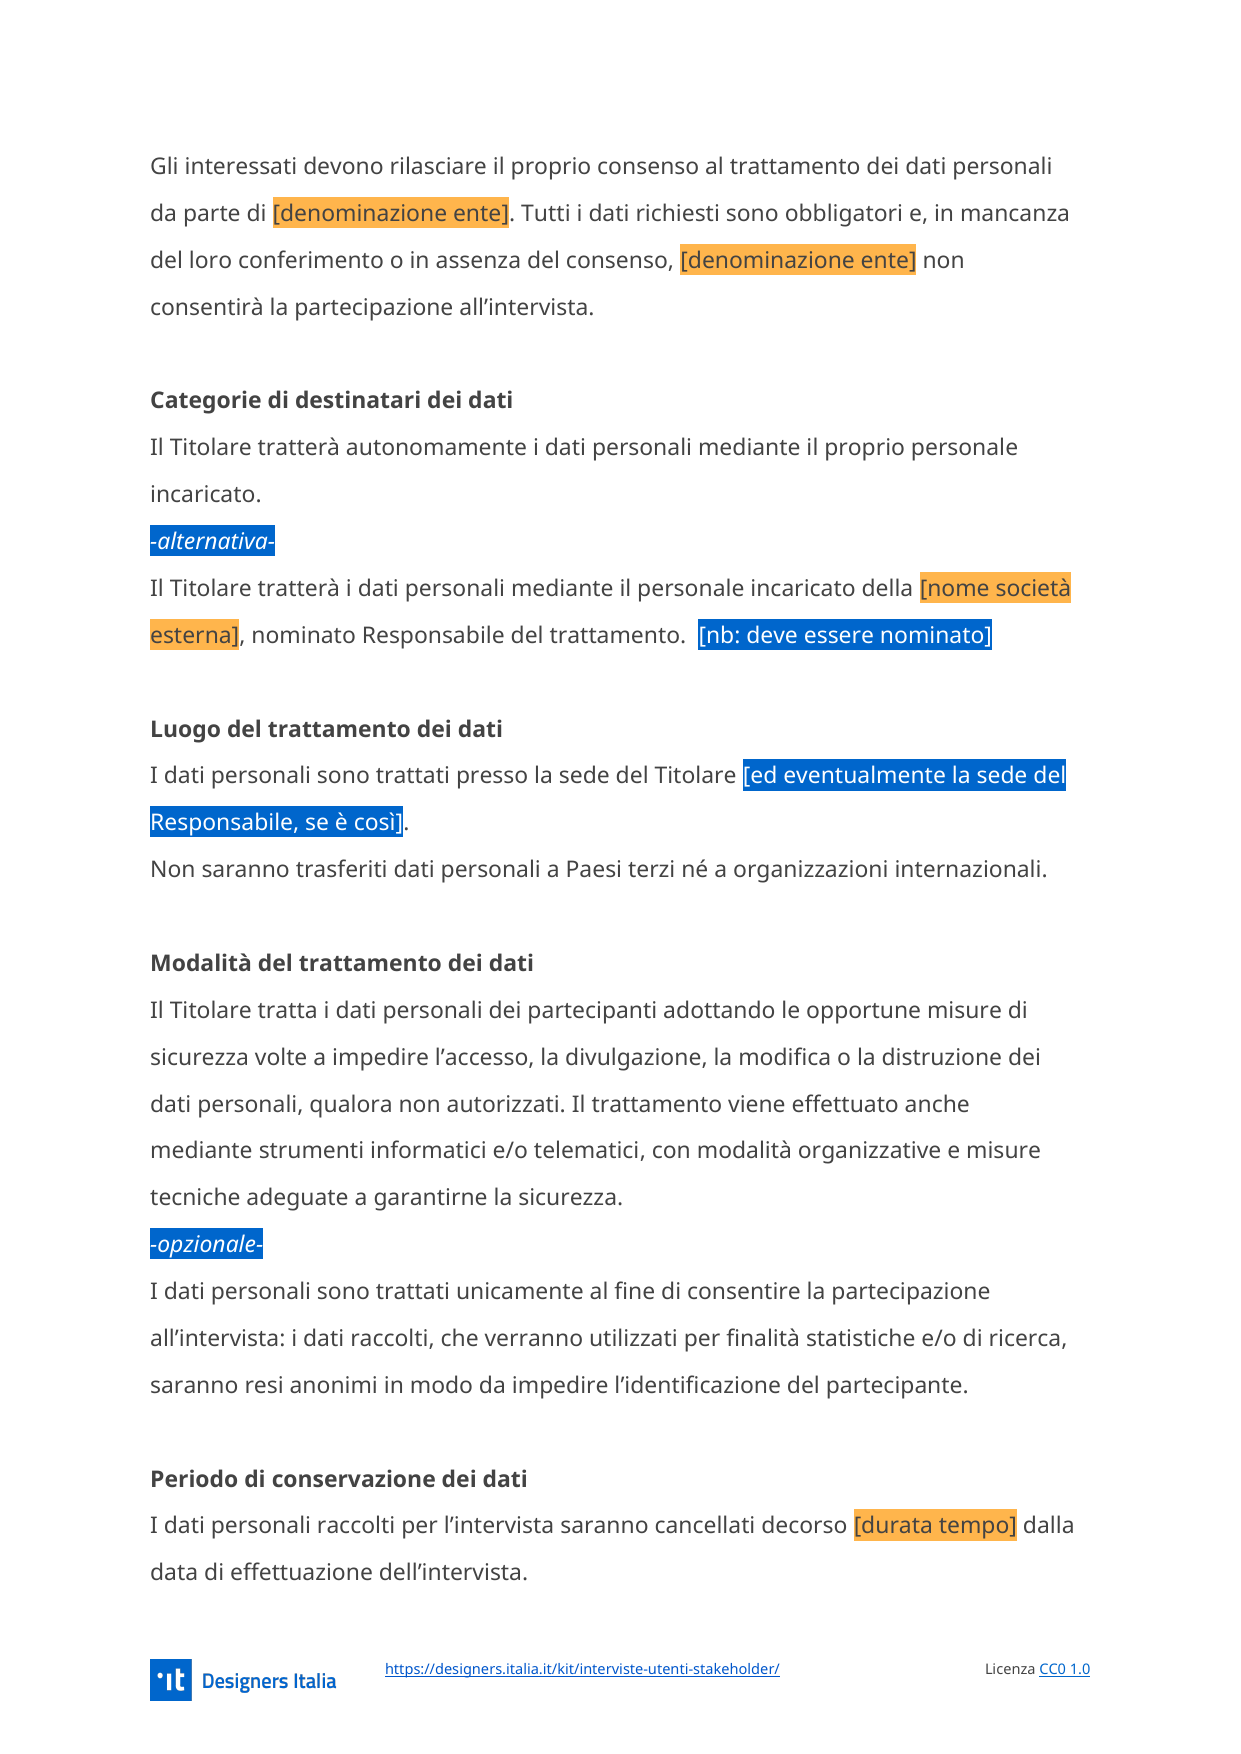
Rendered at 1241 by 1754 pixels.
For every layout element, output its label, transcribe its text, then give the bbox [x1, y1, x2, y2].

text I dati personali sono trattati presso la sede del Titolare [ed eventualmente la sede del Responsabile, se è così]. [150, 759, 1078, 837]
text Il Titolare tratta i dati personali dei partecipanti adottando le opportune misure di sicurezza volte a impedire l’accesso, la divulgazione, la modifica o la distruzione dei dati personali, qualora non autorizzati. Il trattamento viene effettuato anche mediante strumenti informatici e/o telematici, con modalità organizzative e misure tecniche adeguate a garantirne la sicurezza. [150, 994, 1078, 1212]
text I dati personali raccolti per l’intervista saranno cancellati decorso [durata tempo] dalla data di effettuazione dell’intervista. [150, 1509, 1078, 1587]
text Categorie di destinatari dei dati [150, 384, 1078, 416]
text Non saranno trasferiti dati personali a Paesi terzi né a organizzazioni internazionali. [150, 853, 1078, 884]
text Periodo di conservazione dei dati [150, 1462, 1078, 1494]
text Il Titolare tratterà autonomamente i dati personali mediante il proprio personale incaricato. [150, 431, 1078, 509]
text Luogo del trattamento dei dati [150, 712, 1078, 744]
text -alternativa- [150, 525, 1078, 556]
text Modalità del trattamento dei dati [150, 947, 1078, 978]
text I dati personali sono trattati unicamente al fine di consentire la partecipazione all’intervista: i dati raccolti, che verranno utilizzati per finalità statistiche e/o di ricerca, saranno resi anonimi in modo da impedire l’identificazione del partecipante. [150, 1275, 1078, 1400]
text Il Titolare tratterà i dati personali mediante il personale incaricato della [nome società esterna], nominato Responsabile del trattamento. [nb: deve essere nominato] [150, 572, 1078, 650]
text Gli interessati devono rilasciare il proprio consenso al trattamento dei dati personali da parte di [denominazione ente]. Tutti i dati richiesti sono obbligatori e, in mancanza del loro conferimento o in assenza del consenso, [denominazione ente] non consentirà la partecipazione all’intervista. [150, 150, 1078, 322]
text -opzionale- [150, 1228, 1078, 1259]
picture [150, 1659, 347, 1701]
